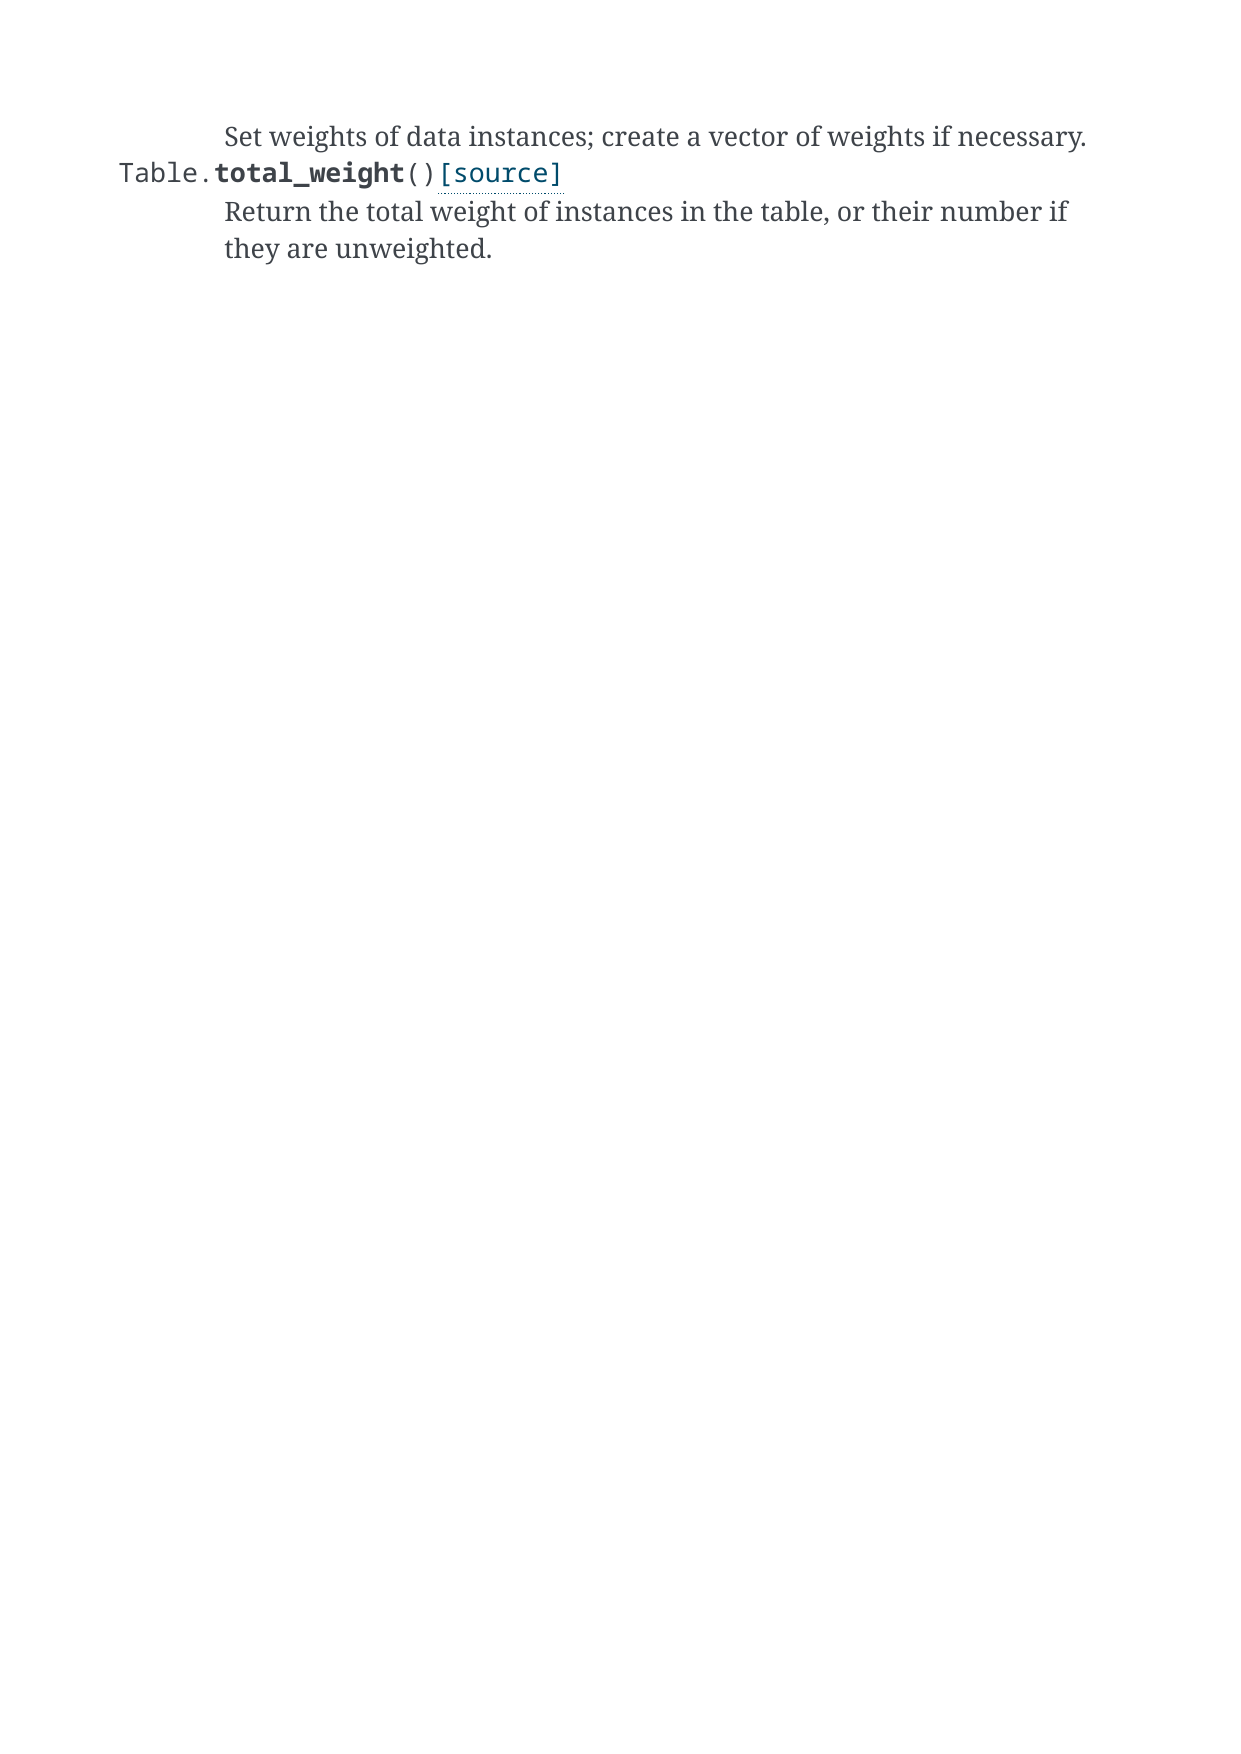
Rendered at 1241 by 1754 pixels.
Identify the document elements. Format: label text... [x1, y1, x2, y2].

subtitle Table.total_weight()[source] [118, 154, 1122, 193]
list Return the total weight of instances in the table, or their number if they are unweighted. [224, 193, 1122, 266]
list Set weights of data instances; create a vector of weights if necessary. [224, 118, 1122, 154]
